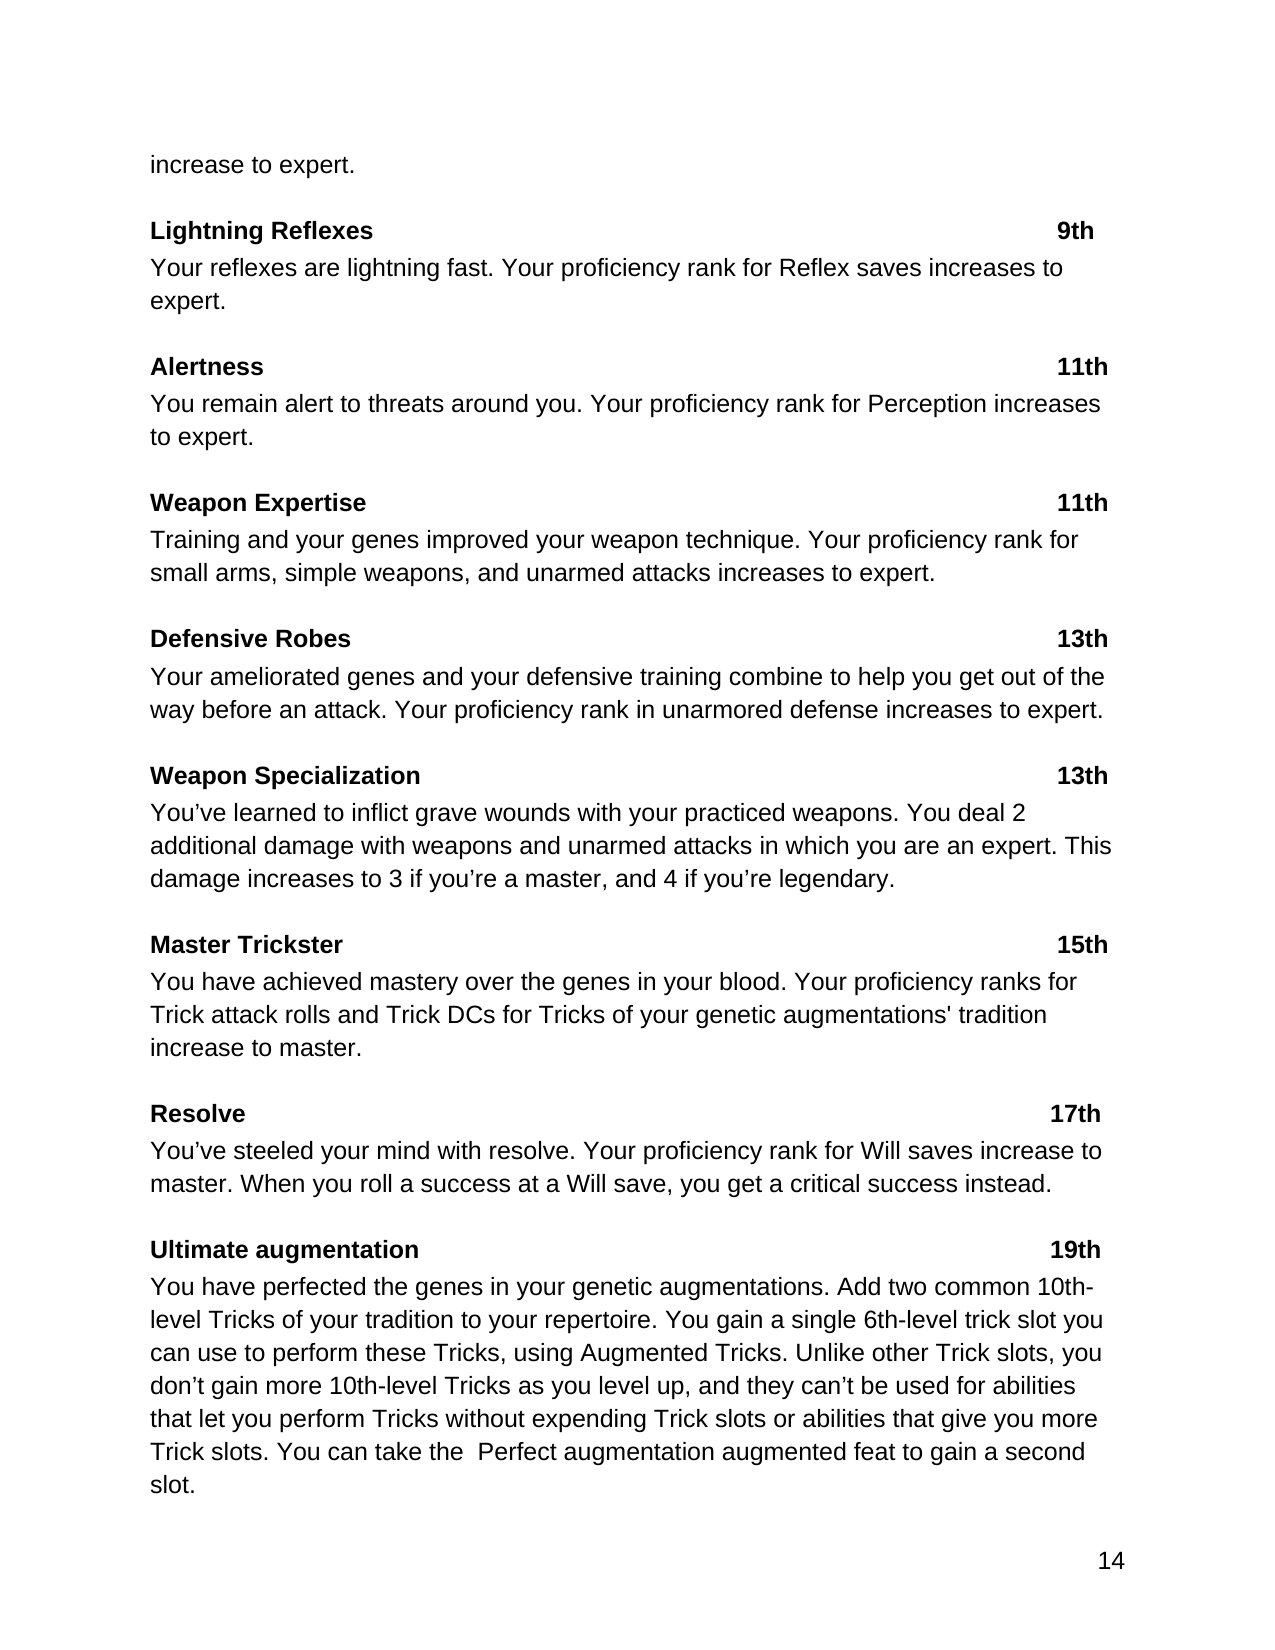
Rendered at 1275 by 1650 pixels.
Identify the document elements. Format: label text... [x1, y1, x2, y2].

text Your ameliorated genes and your defensive training combine to help you get out of the way before an attack. Your proficiency rank in unarmored defense increases to expert. [150, 662, 1125, 723]
text Ultimate augmentation 19th [150, 1235, 1125, 1264]
text Master Trickster 15th [150, 930, 1125, 958]
text You have achieved mastery over the genes in your blood. Your proficiency ranks for Trick attack rolls and Trick DCs for Tricks of your genetic augmentations' tradition increase to master. [150, 967, 1125, 1062]
text Training and your genes improved your weapon technique. Your proficiency rank for small arms, simple weapons, and unarmed attacks increases to expert. [150, 525, 1125, 587]
text Weapon Expertise 11th [150, 488, 1125, 517]
text Alertness 11th [150, 352, 1125, 381]
text Your reflexes are lightning fast. Your proficiency rank for Reflex saves increases to expert. [150, 253, 1125, 315]
text Weapon Specialization 13th [150, 761, 1125, 789]
text Defensive Robes 13th [150, 624, 1125, 653]
text increase to expert. [150, 150, 1125, 179]
text You’ve steeled your mind with resolve. Your proficiency rank for Will saves increase to master. When you roll a success at a Will save, you get a critical success instead. [150, 1136, 1125, 1198]
text You have perfected the genes in your genetic augmentations. Add two common 10th-level Tricks of your tradition to your repertoire. You gain a single 6th-level trick slot you can use to perform these Tricks, using Augmented Tricks. Unlike other Trick slots, you don’t gain more 10th-level Tricks as you level up, and they can’t be used for abilities that let you perform Tricks without expending Trick slots or abilities that give you more Trick slots. You can take the Perfect augmentation augmented feat to gain a second slot. [150, 1272, 1125, 1499]
text Lightning Reflexes 9th [150, 216, 1125, 245]
text You’ve learned to inflict grave wounds with your practiced weapons. You deal 2 additional damage with weapons and unarmed attacks in which you are an expert. This damage increases to 3 if you’re a master, and 4 if you’re legendary. [150, 798, 1125, 892]
text Resolve 17th [150, 1099, 1125, 1128]
text You remain alert to threats around you. Your proficiency rank for Perception increases to expert. [150, 389, 1125, 451]
